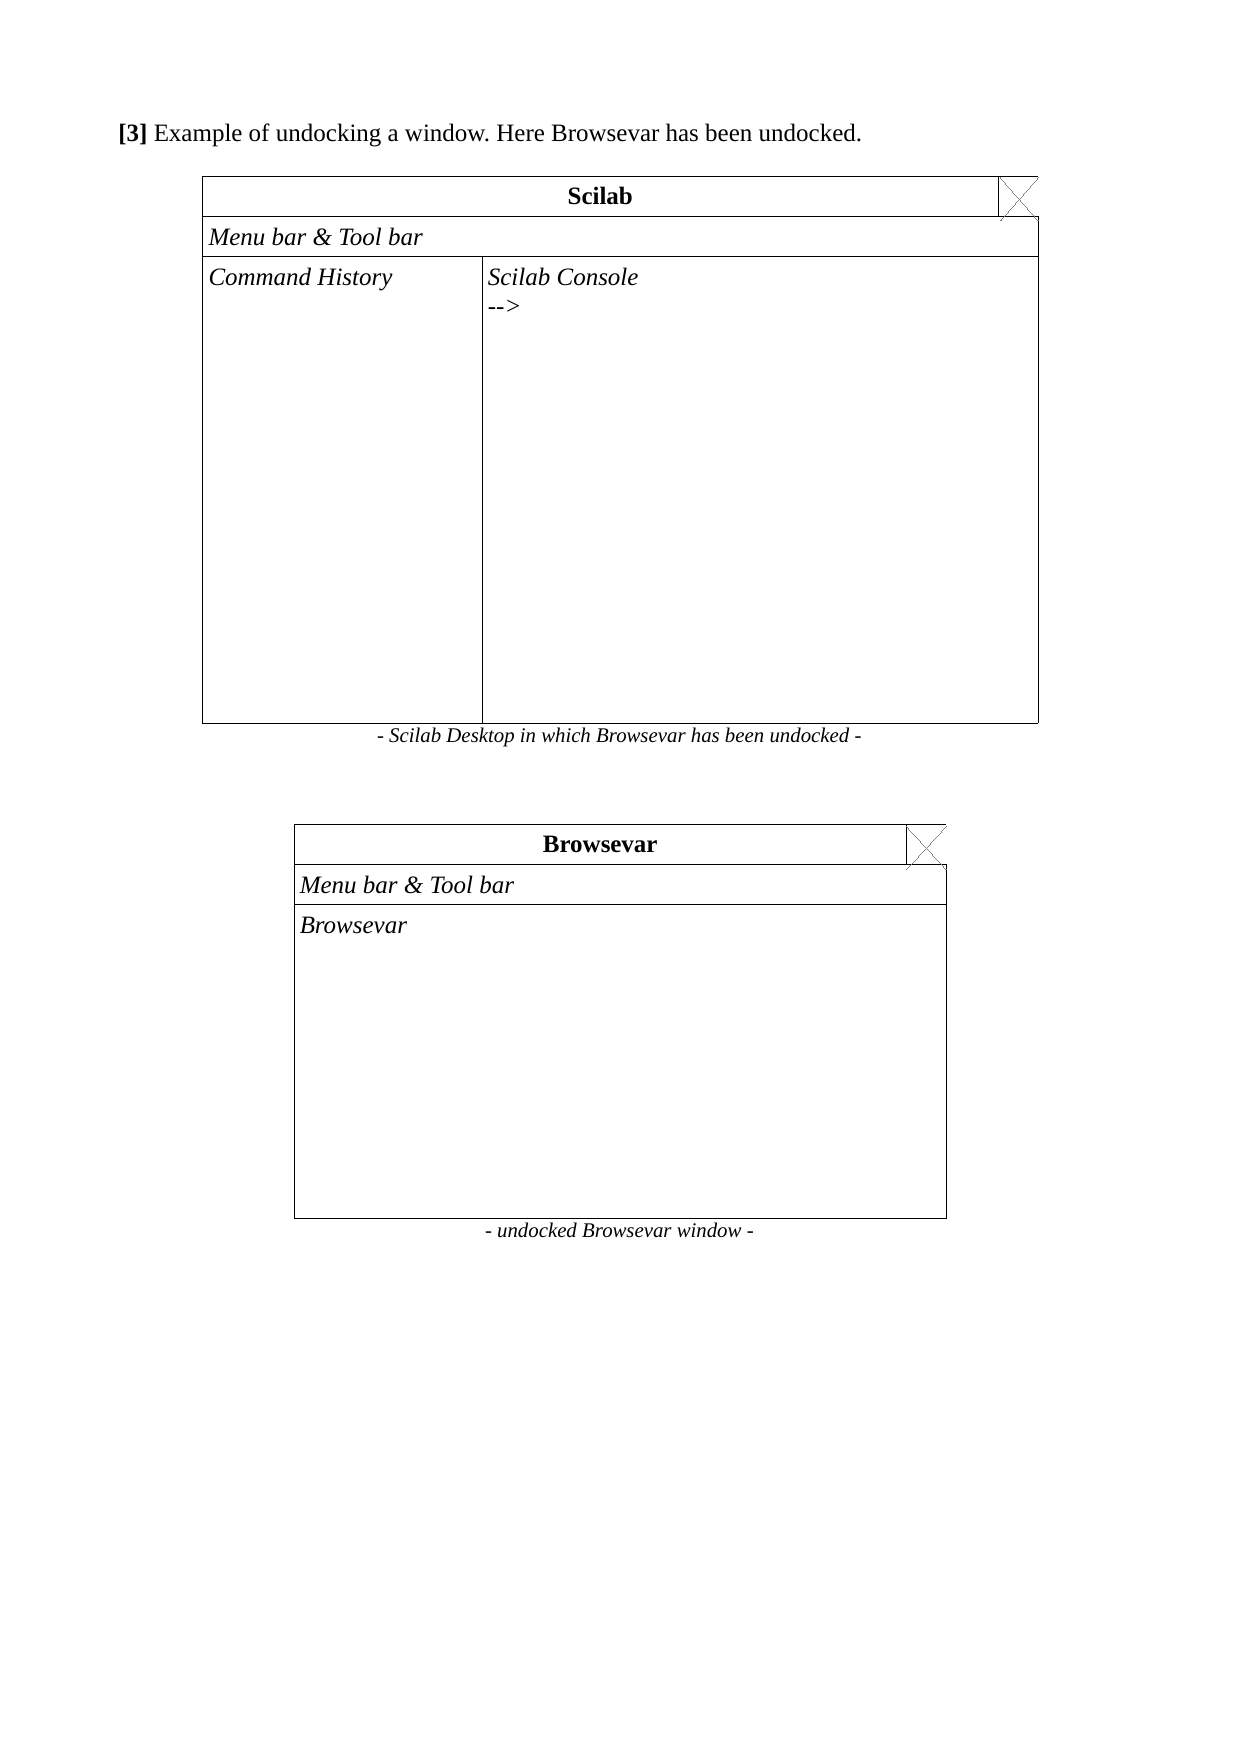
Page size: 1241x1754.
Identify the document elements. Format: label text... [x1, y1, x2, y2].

table_header Browsevar [295, 825, 906, 864]
table_cell Command History [203, 257, 482, 723]
table_header Scilab [203, 177, 998, 216]
text - undocked Browsevar window - [118, 1218, 1122, 1242]
table_cell Browsevar [295, 905, 946, 1218]
text - Scilab Desktop in which Browsevar has been undocked - [118, 723, 1122, 747]
table_cell Scilab Console --> [483, 257, 1038, 723]
table_cell Menu bar & Tool bar [203, 217, 1038, 256]
table_header [999, 177, 1038, 216]
table_cell Menu bar & Tool bar [295, 865, 946, 904]
table_header [907, 825, 946, 864]
text [3] Example of undocking a window. Here Browsevar has been undocked. [118, 118, 1122, 147]
